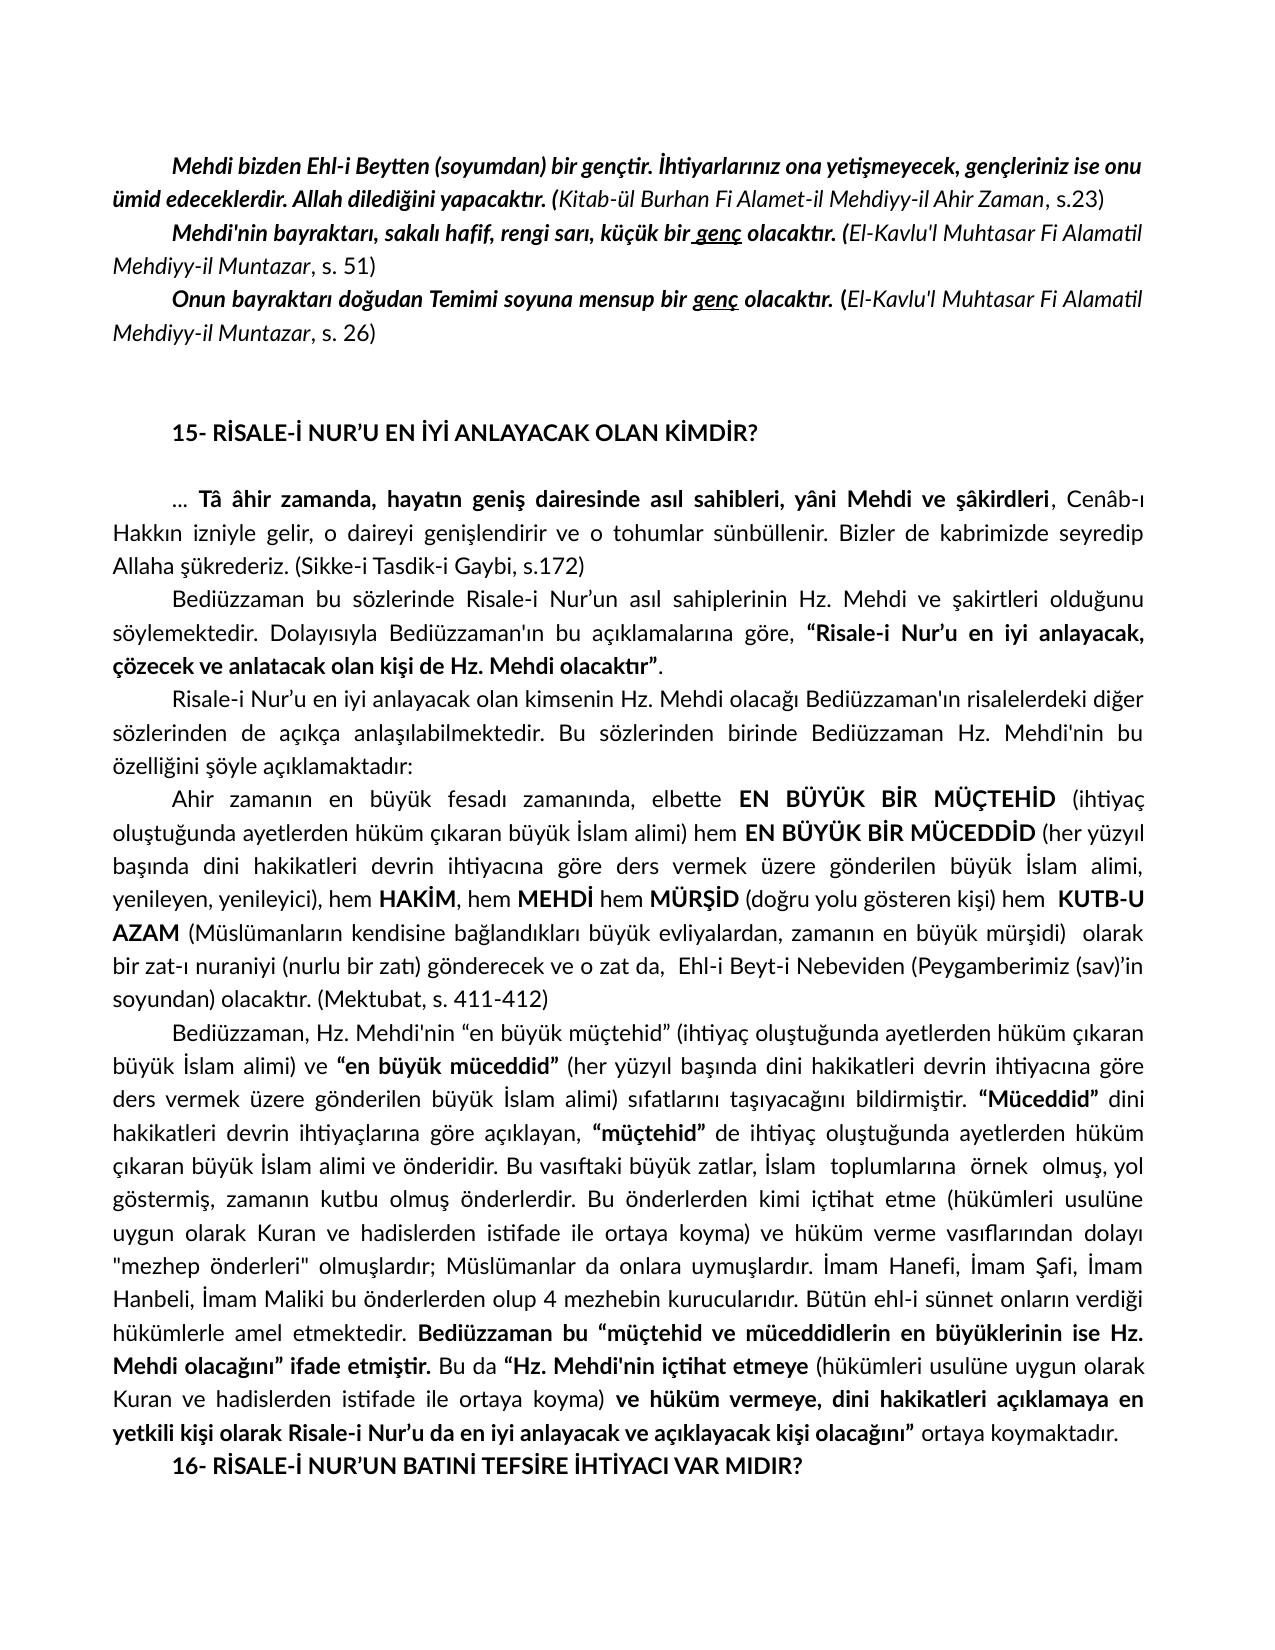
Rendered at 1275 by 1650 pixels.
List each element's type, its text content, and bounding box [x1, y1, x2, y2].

text 15- RİSALE-İ NUR’U EN İYİ ANLAYACAK OLAN KİMDİR? [112, 414, 1145, 448]
text Onun bayraktarı doğudan Temimi soyuna mensup bir genç olacaktır. (El-Kavlu'l Muhtasar Fi Alamatil Mehdiyy-il Muntazar, s. 26) [112, 281, 1145, 348]
text ... Tâ âhir zamanda, hayatın geniş dairesinde asıl sahibleri, yâni Mehdi ve şâkirdleri, Cenâb-ı Hakkın izniyle gelir, o daireyi genişlendirir ve o tohumlar sünbüllenir. Bizler de kabrimizde seyredip Allaha şükrederiz. (Sikke-i Tasdik-i Gaybi, s.172) [112, 481, 1145, 581]
text 16- RİSALE-İ NUR’UN BATINİ TEFSİRE İHTİYACI VAR MIDIR? [112, 1448, 1145, 1481]
text Mehdi bizden Ehl-i Beytten (soyumdan) bir gençtir. İhtiyarlarınız ona yetişmeyecek, gençleriniz ise onu ümid edeceklerdir. Allah dilediğini yapacaktır. (Kitab-ül Burhan Fi Alamet-il Mehdiyy-il Ahir Zaman, s.23) [112, 148, 1145, 214]
text Risale-i Nur’u en iyi anlayacak olan kimsenin Hz. Mehdi olacağı Bediüzzaman'ın risalelerdeki diğer sözlerinden de açıkça anlaşılabilmektedir. Bu sözlerinden birinde Bediüzzaman Hz. Mehdi'nin bu özelliğini şöyle açıklamaktadır: [112, 681, 1145, 781]
text Ahir zamanın en büyük fesadı zamanında, elbette EN BÜYÜK BİR MÜÇTEHİD (ihtiyaç oluştuğunda ayetlerden hüküm çıkaran büyük İslam alimi) hem EN BÜYÜK BİR MÜCEDDİD (her yüzyıl başında dini hakikatleri devrin ihtiyacına göre ders vermek üzere gönderilen büyük İslam alimi, yenileyen, yenileyici), hem HAKİM, hem MEHDİ hem MÜRŞİD (doğru yolu gösteren kişi) hem KUTB-U AZAM (Müslümanların kendisine bağlandıkları büyük evliyalardan, zamanın en büyük mürşidi) olarak bir zat-ı nuraniyi (nurlu bir zatı) gönderecek ve o zat da, Ehl-i Beyt-i Nebeviden (Peygamberimiz (sav)’in soyundan) olacaktır. (Mektubat, s. 411-412) [112, 781, 1145, 1014]
text Bediüzzaman bu sözlerinde Risale-i Nur’un asıl sahiplerinin Hz. Mehdi ve şakirtleri olduğunu söylemektedir. Dolayısıyla Bediüzzaman'ın bu açıklamalarına göre, “Risale-i Nur’u en iyi anlayacak, çözecek ve anlatacak olan kişi de Hz. Mehdi olacaktır”. [112, 581, 1145, 681]
text Bediüzzaman, Hz. Mehdi'nin “en büyük müçtehid” (ihtiyaç oluştuğunda ayetlerden hüküm çıkaran büyük İslam alimi) ve “en büyük müceddid” (her yüzyıl başında dini hakikatleri devrin ihtiyacına göre ders vermek üzere gönderilen büyük İslam alimi) sıfatlarını taşıyacağını bildirmiştir. “Müceddid” dini hakikatleri devrin ihtiyaçlarına göre açıklayan, “müçtehid” de ihtiyaç oluştuğunda ayetlerden hüküm çıkaran büyük İslam alimi ve önderidir. Bu vasıftaki büyük zatlar, İslam toplumlarına örnek olmuş, yol göstermiş, zamanın kutbu olmuş önderlerdir. Bu önderlerden kimi içtihat etme (hükümleri usulüne uygun olarak Kuran ve hadislerden istifade ile ortaya koyma) ve hüküm verme vasıflarından dolayı "mezhep önderleri" olmuşlardır; Müslümanlar da onlara uymuşlardır. İmam Hanefi, İmam Şafi, İmam Hanbeli, İmam Maliki bu önderlerden olup 4 mezhebin kurucularıdır. Bütün ehl-i sünnet onların verdiği hükümlerle amel etmektedir. Bediüzzaman bu “müçtehid ve müceddidlerin en büyüklerinin ise Hz. Mehdi olacağını” ifade etmiştir. Bu da “Hz. Mehdi'nin içtihat etmeye (hükümleri usulüne uygun olarak Kuran ve hadislerden istifade ile ortaya koyma) ve hüküm vermeye, dini hakikatleri açıklamaya en yetkili kişi olarak Risale-i Nur’u da en iyi anlayacak ve açıklayacak kişi olacağını” ortaya koymaktadır. [112, 1014, 1145, 1448]
text Mehdi'nin bayraktarı, sakalı hafif, rengi sarı, küçük bir genç olacaktır. (El-Kavlu'l Muhtasar Fi Alamatil Mehdiyy-il Muntazar, s. 51) [112, 214, 1145, 281]
